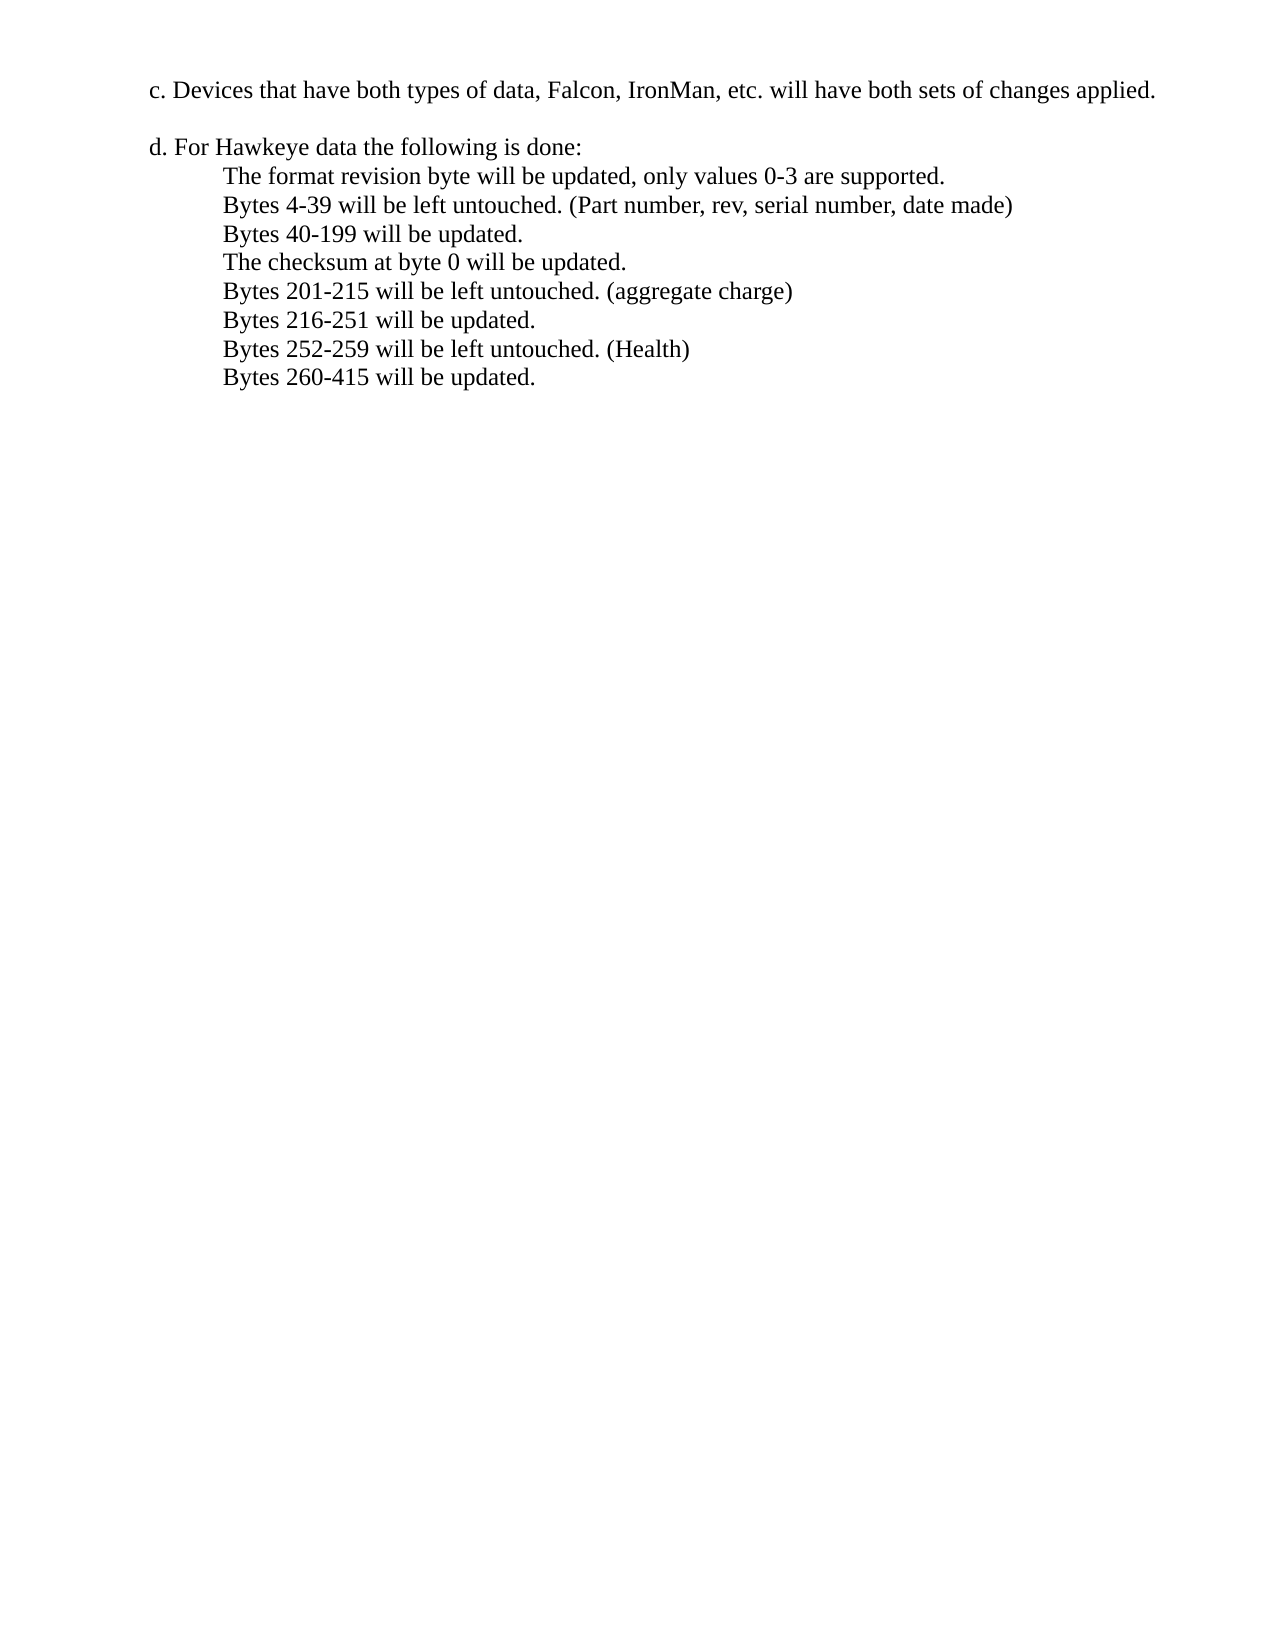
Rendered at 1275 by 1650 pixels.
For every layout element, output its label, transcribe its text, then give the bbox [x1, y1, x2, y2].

text Bytes 252-259 will be left untouched. (Health) [75, 334, 1200, 362]
text Bytes 201-215 will be left untouched. (aggregate charge) [75, 276, 1200, 305]
text The format revision byte will be updated, only values 0-3 are supported. [75, 161, 1200, 190]
text Bytes 4-39 will be left untouched. (Part number, rev, serial number, date made) [75, 190, 1200, 219]
text The checksum at byte 0 will be updated. [75, 247, 1200, 276]
text Bytes 260-415 will be updated. [75, 362, 1200, 391]
text Bytes 216-251 will be updated. [75, 305, 1200, 334]
text d. For Hawkeye data the following is done: [75, 132, 1200, 161]
text c. Devices that have both types of data, Falcon, IronMan, etc. will have both sets of changes applied. [75, 75, 1200, 104]
text Bytes 40-199 will be updated. [75, 219, 1200, 247]
